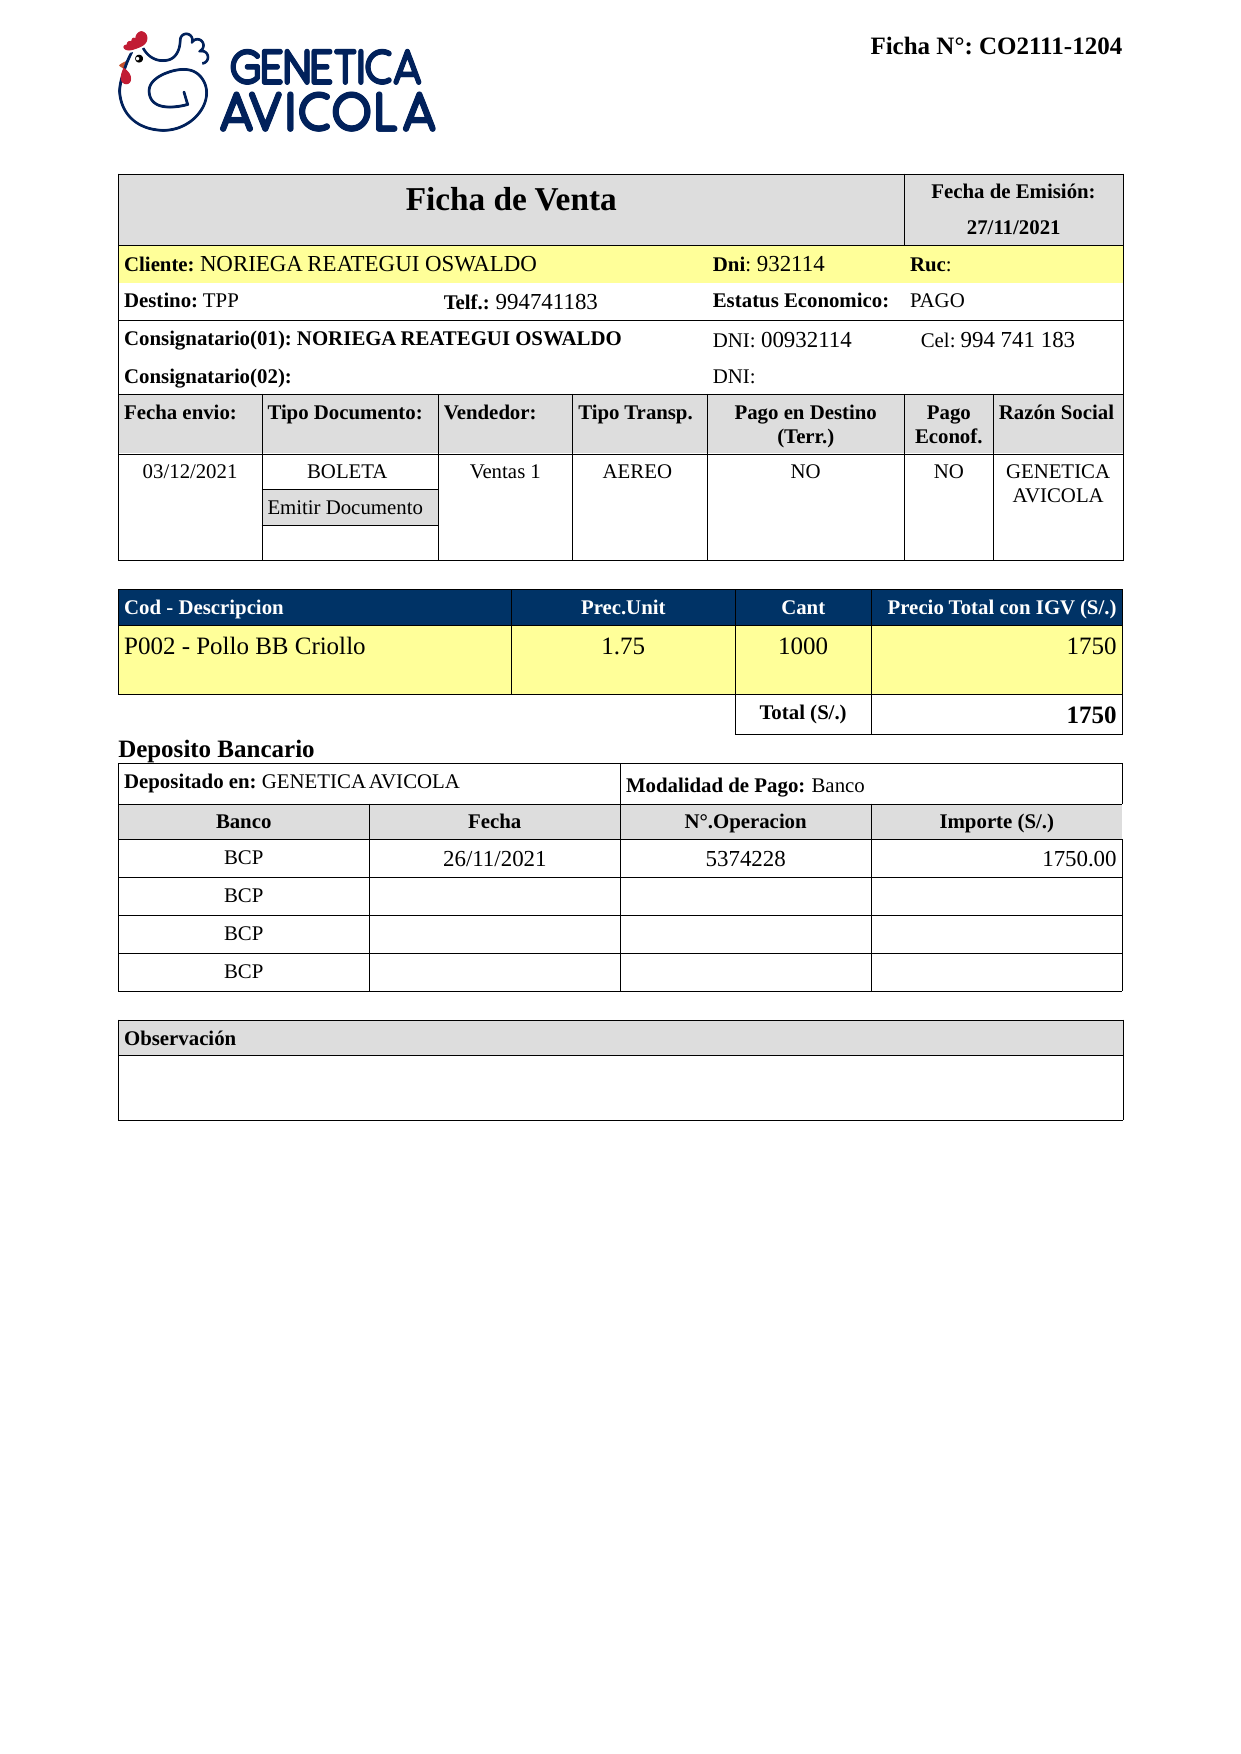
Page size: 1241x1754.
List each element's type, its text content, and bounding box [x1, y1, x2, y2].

table_cell [872, 878, 1122, 915]
table_cell Cel: 994 741 183 [915, 321, 1123, 358]
table_cell 27/11/2021 [905, 209, 1123, 245]
table_cell 1750.00 [872, 840, 1122, 877]
table_cell Razón Social [994, 395, 1123, 453]
table_cell P002 - Pollo BB Criollo [119, 626, 511, 694]
table_cell Ruc: [904, 246, 1123, 283]
table_cell Importe (S/.) [872, 805, 1122, 839]
table_cell [370, 916, 620, 953]
table_cell [621, 916, 871, 953]
table_cell AEREO [573, 455, 707, 560]
table_cell DNI: 00932114 [707, 321, 915, 358]
table_cell PAGO [904, 283, 1123, 320]
table_cell Estatus Economico: [707, 283, 904, 320]
table_cell Telf.: 994741183 [438, 283, 707, 320]
table_cell GENETICA AVICOLA [994, 455, 1123, 560]
table_cell Total (S/.) [736, 695, 871, 734]
table_header Modalidad de Pago: Banco [621, 764, 1122, 803]
table_cell N°.Operacion [621, 805, 871, 839]
table_cell [872, 954, 1122, 991]
table_cell [621, 878, 871, 915]
table_cell Pago en Destino (Terr.) [708, 395, 904, 453]
table_cell NO [905, 455, 993, 560]
table_cell 03/12/2021 [119, 455, 262, 560]
table_cell BOLETA [263, 455, 438, 489]
table_cell [370, 954, 620, 991]
table_cell [511, 695, 735, 734]
table_cell [263, 526, 438, 560]
text Deposito Bancario [118, 734, 1122, 763]
table_cell 1750 [872, 626, 1122, 694]
table_cell [118, 695, 511, 734]
table_cell [872, 916, 1122, 953]
picture [118, 31, 436, 132]
table_cell 5374228 [621, 840, 871, 877]
table_cell Tipo Documento: [263, 395, 438, 453]
table_cell Tipo Transp. [573, 395, 707, 453]
table_cell BCP [119, 916, 369, 953]
table_header Observación [119, 1021, 1123, 1055]
table_header Ficha de Venta [119, 175, 904, 245]
table_header Precio Total con IGV (S/.) [872, 590, 1122, 625]
table_cell Cliente: NORIEGA REATEGUI OSWALDO [119, 246, 707, 283]
table_cell Consignatario(02): [119, 358, 707, 394]
table_cell Pago Econof. [905, 395, 993, 453]
table_header Cod - Descripcion [119, 590, 511, 625]
table_cell Emitir Documento [263, 490, 438, 525]
table_cell [119, 1056, 1123, 1119]
table_cell Ventas 1 [439, 455, 572, 560]
table_cell DNI: [707, 358, 1123, 394]
table_cell 1000 [736, 626, 871, 694]
table_cell Destino: TPP [119, 283, 438, 320]
table_cell NO [708, 455, 904, 560]
table_cell [370, 878, 620, 915]
table_header Depositado en: GENETICA AVICOLA [119, 764, 620, 803]
table_header Fecha de Emisión: [905, 175, 1123, 209]
table_header Cant [736, 590, 871, 625]
table_cell [621, 954, 871, 991]
table_cell 26/11/2021 [370, 840, 620, 877]
table_cell 1750 [872, 695, 1122, 734]
table_cell Banco [119, 805, 369, 839]
table_cell Fecha [370, 805, 620, 839]
table_header Prec.Unit [512, 590, 735, 625]
table_cell BCP [119, 878, 369, 915]
table_cell BCP [119, 840, 369, 877]
table_cell Fecha envio: [119, 395, 262, 453]
table_cell Dni: 932114 [707, 246, 904, 283]
table_cell Vendedor: [439, 395, 572, 453]
table_cell BCP [119, 954, 369, 991]
table_cell 1.75 [512, 626, 735, 694]
table_cell Consignatario(01): NORIEGA REATEGUI OSWALDO [119, 321, 707, 358]
